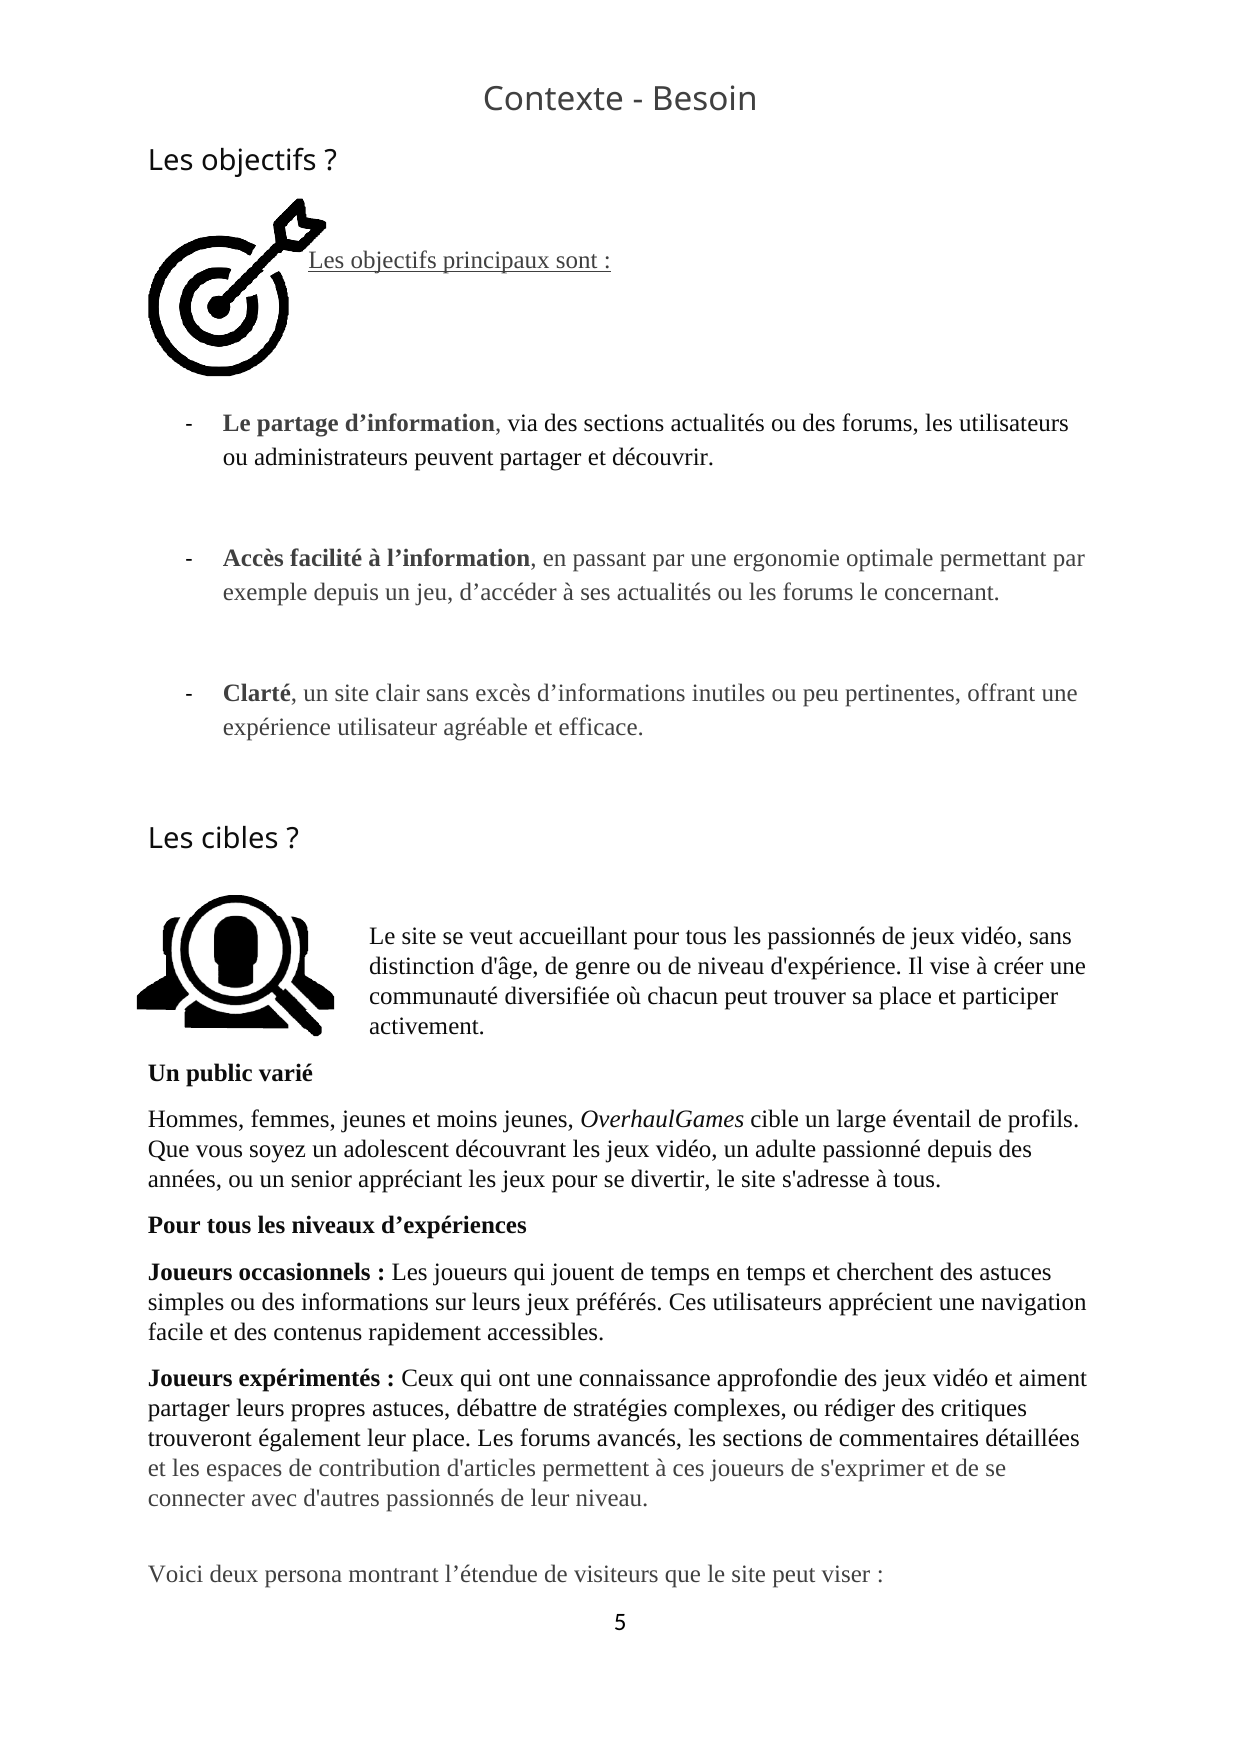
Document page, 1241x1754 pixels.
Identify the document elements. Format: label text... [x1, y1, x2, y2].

list Clarté, un site clair sans excès d’informations inutiles ou peu pertinentes, offrant une expérience utilisateur agréable et efficace. [185, 677, 1093, 741]
text [170, 246, 270, 274]
text Hommes, femmes, jeunes et moins jeunes, OverhaulGames cible un large éventail de profils. Que vous soyez un adolescent découvrant les jeux vidéo, un adulte passionné depuis des années, ou un senior appréciant les jeux pour se divertir, le site s'adresse à tous. [148, 1104, 1093, 1193]
list Le partage d’information, via des sections actualités ou des forums, les utilisateurs ou administrateurs peuvent partager et découvrir. [185, 407, 1093, 471]
text Voici deux persona montrant l’étendue de visiteurs que le site peut viser : [148, 1530, 1093, 1588]
text [148, 246, 180, 274]
text Pour tous les niveaux d’expériences [148, 1211, 1093, 1239]
text Joueurs expérimentés : Ceux qui ont une connaissance approfondie des jeux vidéo et aiment partager leurs propres astuces, débattre de stratégies complexes, ou rédiger des critiques trouveront également leur place. Les forums avancés, les sections de commentaires détaillées et les espaces de contribution d'articles permettent à ces joueurs de s'exprimer et de se connecter avec d'autres passionnés de leur niveau. [148, 1363, 1093, 1512]
text Le site se veut accueillant pour tous les passionnés de jeux vidéo, sans distinction d'âge, de genre ou de niveau d'expérience. Il vise à créer une communauté diversifiée où chacun peut trouver sa place et participer activement. [369, 921, 1093, 1040]
text Les objectifs principaux sont : [261, 246, 1093, 274]
list Accès facilité à l’information, en passant par une ergonomie optimale permettant par exemple depuis un jeu, d’accéder à ses actualités ou les forums le concernant. [185, 542, 1093, 606]
text Un public varié [148, 1058, 1093, 1086]
text Les cibles ? [148, 818, 1093, 857]
text Contexte - Besoin [148, 75, 1093, 120]
text Les objectifs ? [148, 139, 1093, 178]
text Joueurs occasionnels : Les joueurs qui jouent de temps en temps et cherchent des astuces simples ou des informations sur leurs jeux préférés. Ces utilisateurs apprécient une navigation facile et des contenus rapidement accessibles. [148, 1257, 1093, 1346]
